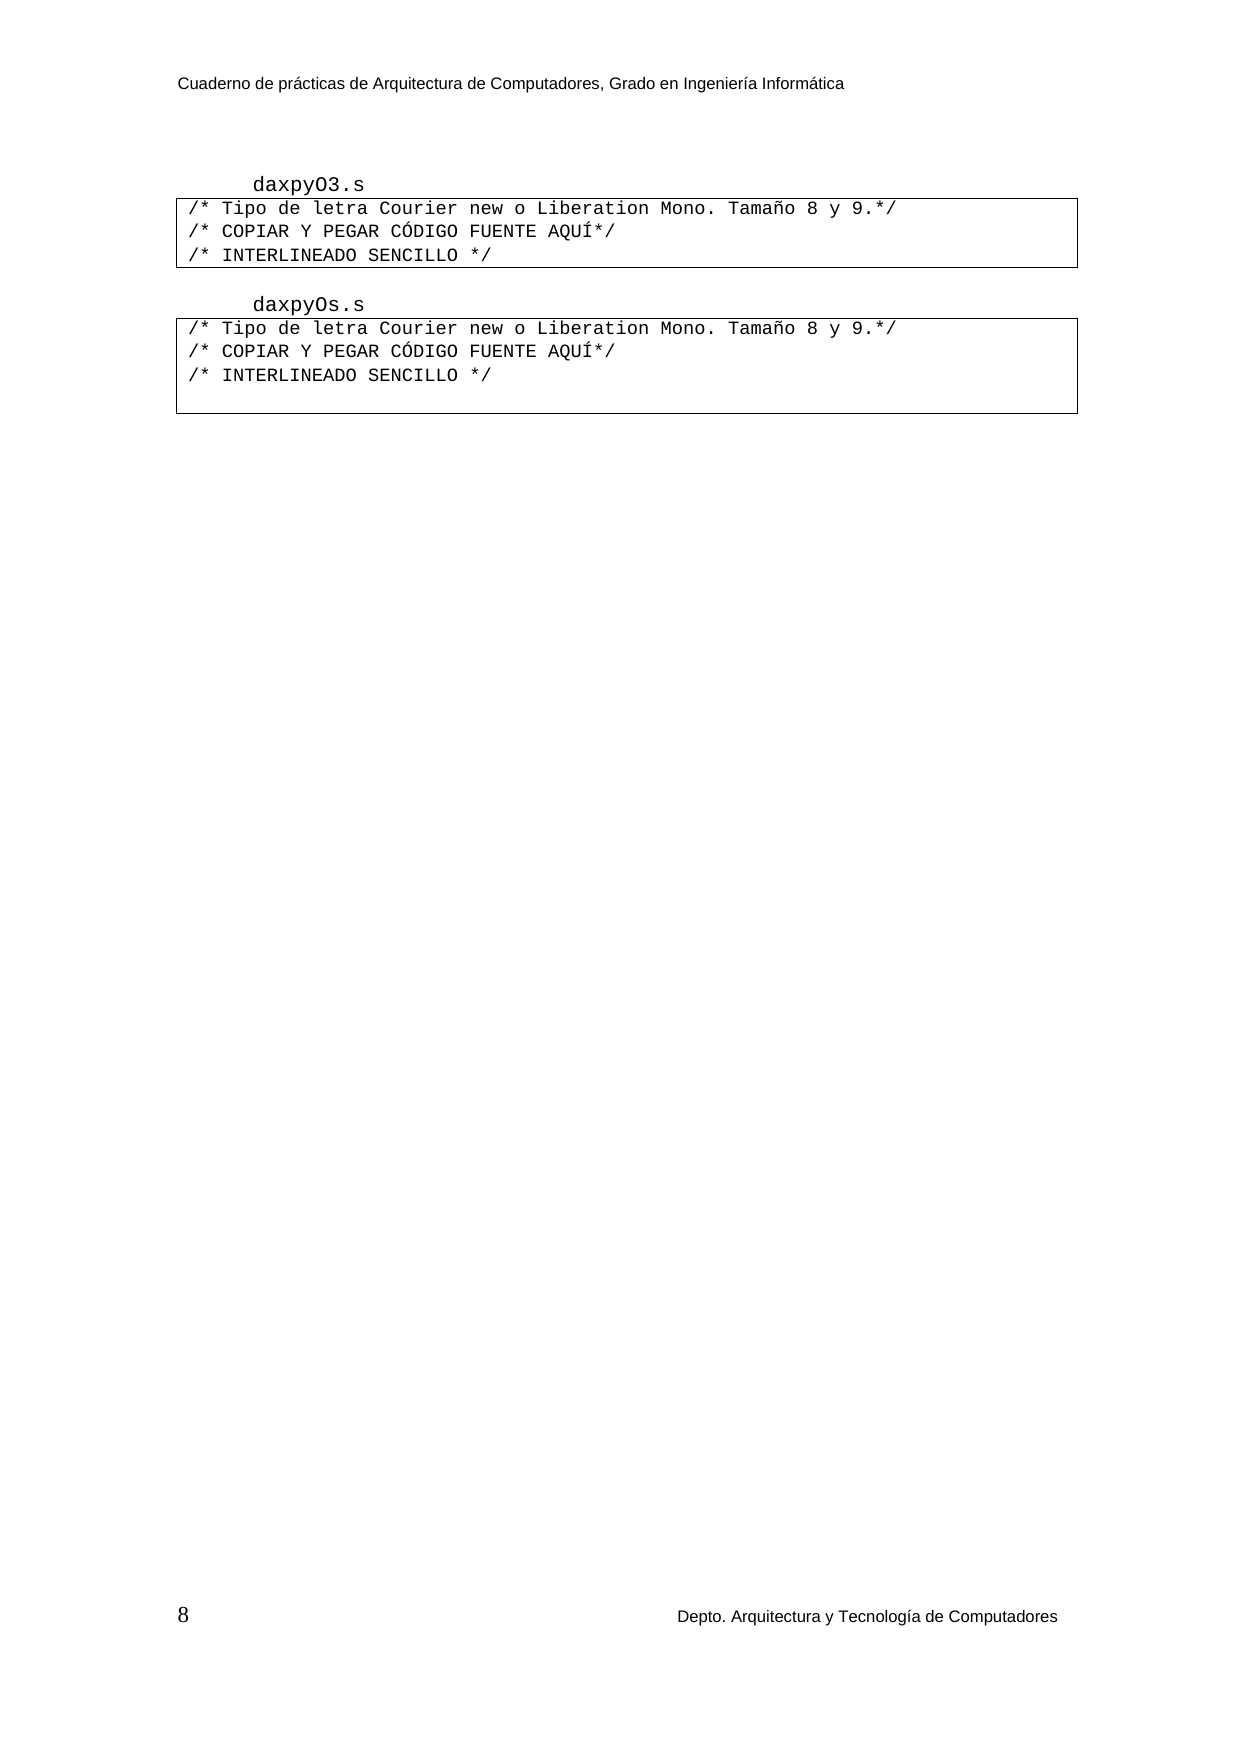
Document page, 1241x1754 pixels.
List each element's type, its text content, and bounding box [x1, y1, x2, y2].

table_header /* Tipo de letra Courier new o Liberation Mono. Tamaño 8 y 9.*/ /* COPIAR Y PEGAR CÓDIGO FUENTE AQUÍ*/ /* INTERLINEADO SENCILLO */ [177, 319, 1077, 412]
text daxpyOs.s [252, 294, 1063, 318]
table_header /* Tipo de letra Courier new o Liberation Mono. Tamaño 8 y 9.*/ /* COPIAR Y PEGAR CÓDIGO FUENTE AQUÍ*/ /* INTERLINEADO SENCILLO */ [177, 199, 1077, 267]
text daxpyO3.s [252, 174, 1063, 198]
